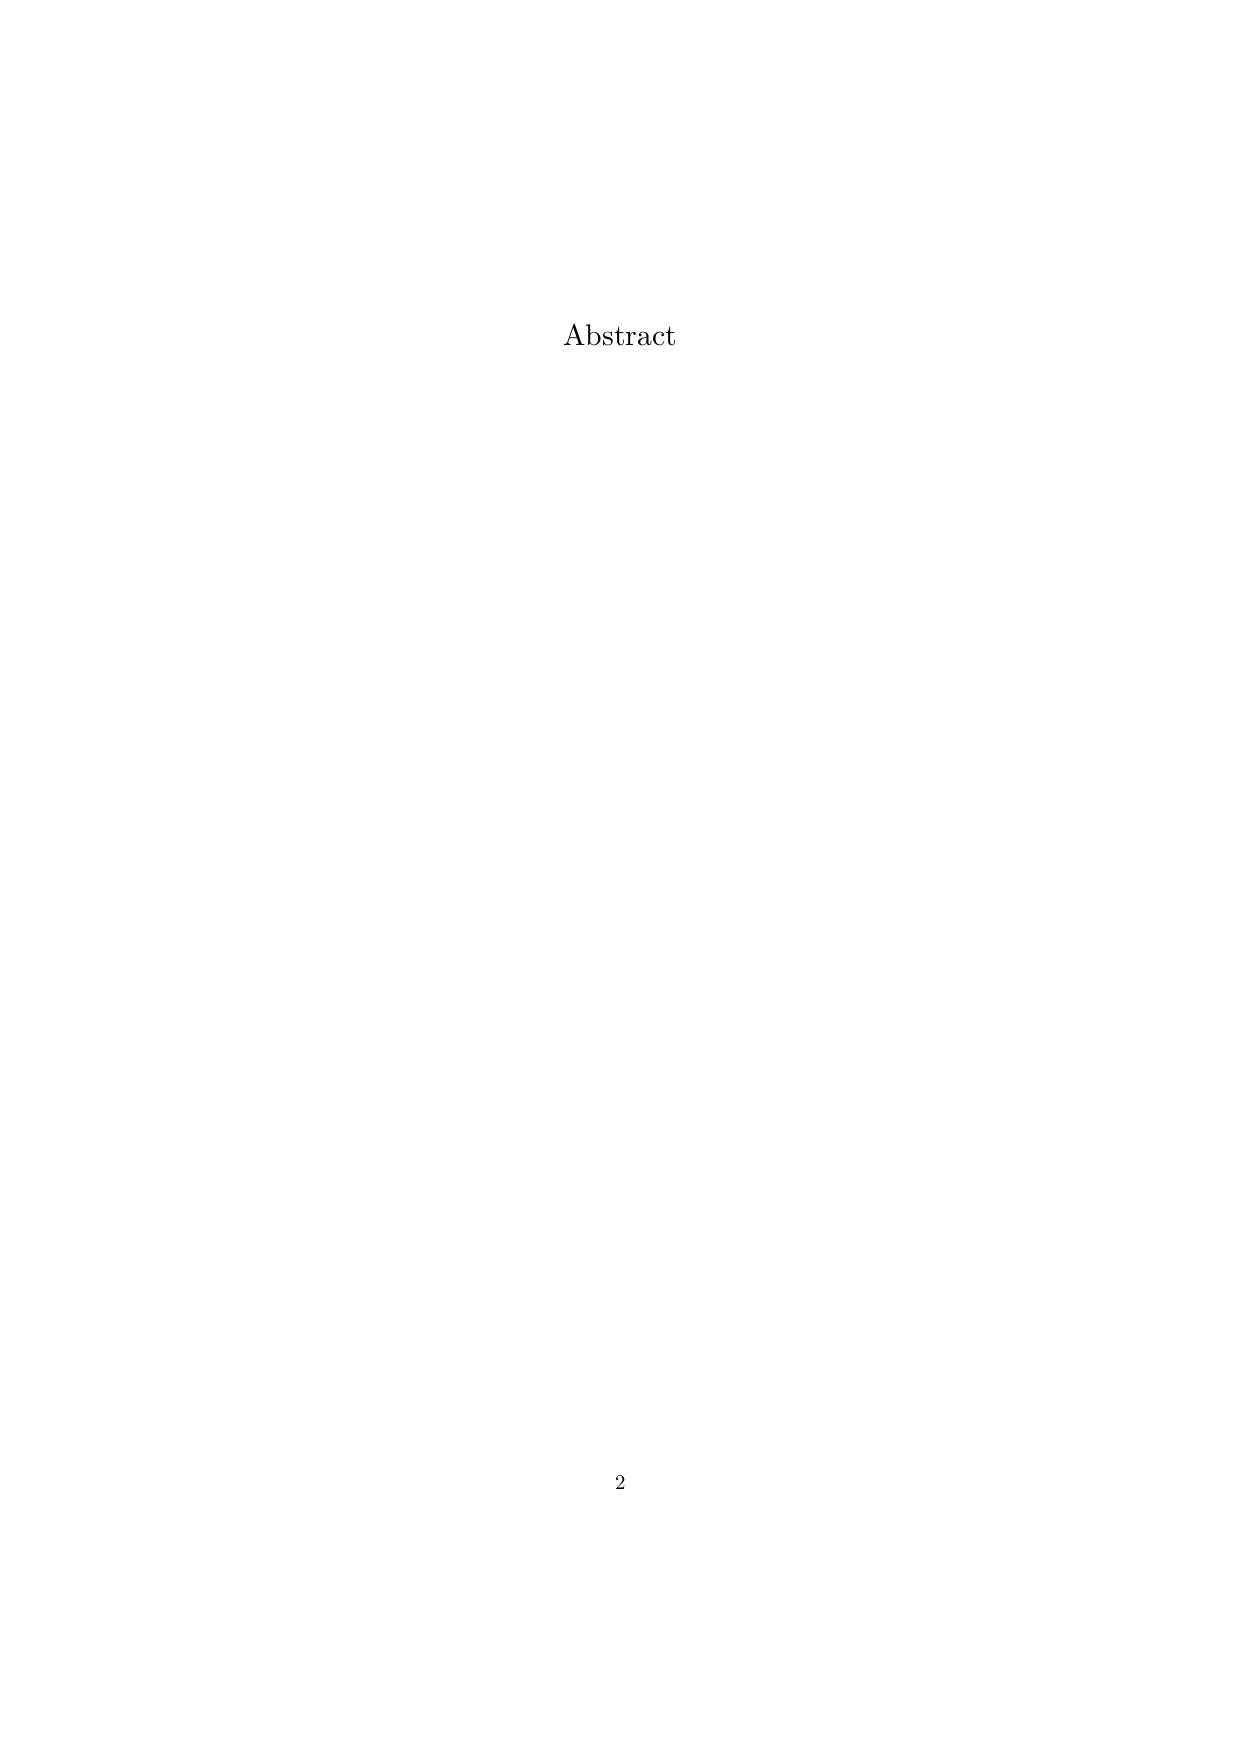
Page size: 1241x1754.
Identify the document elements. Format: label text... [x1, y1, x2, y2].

subtitle Abstract [263, 315, 977, 351]
